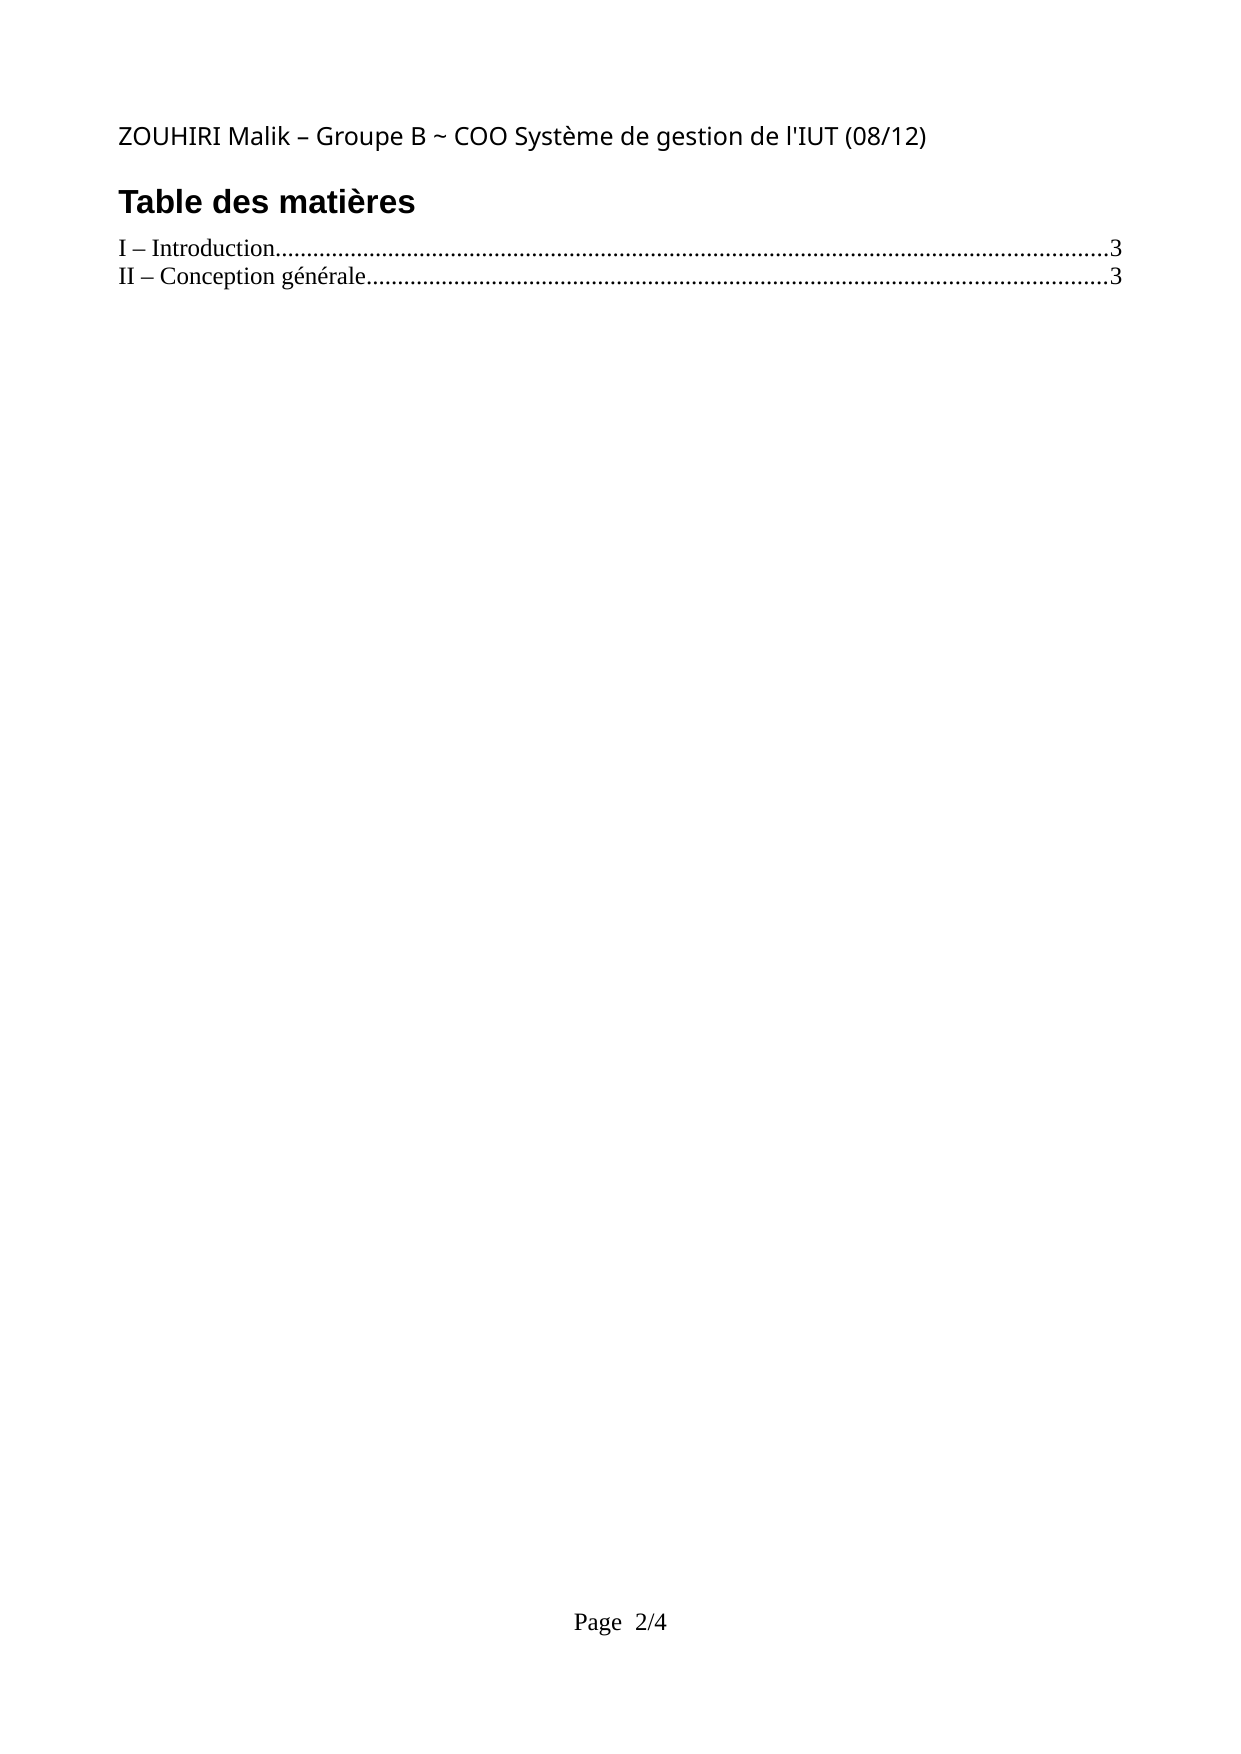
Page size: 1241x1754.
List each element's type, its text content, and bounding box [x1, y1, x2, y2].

text I – Introduction 3 [118, 233, 1122, 261]
subtitle Table des matières [118, 182, 1122, 220]
text II – Conception générale 3 [118, 261, 1122, 290]
